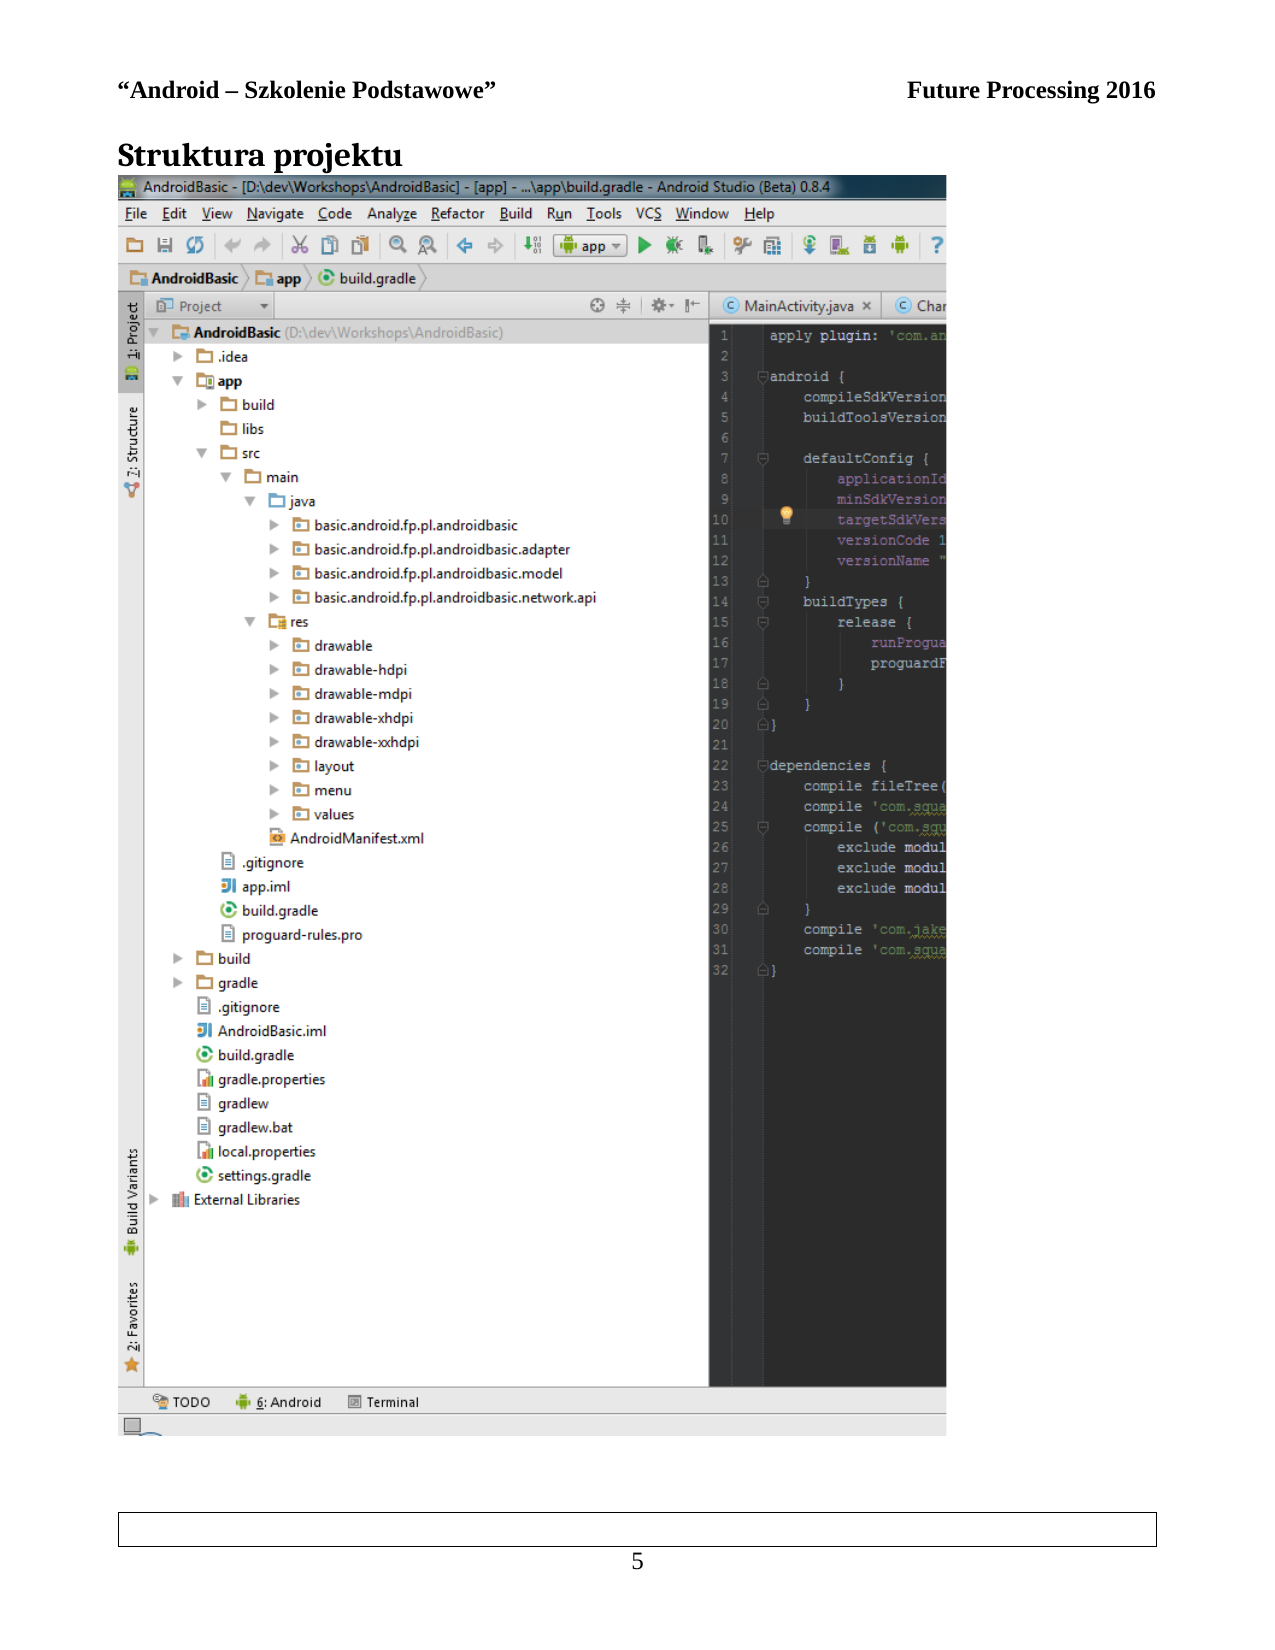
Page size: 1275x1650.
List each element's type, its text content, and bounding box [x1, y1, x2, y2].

text Struktura projektu [118, 137, 1157, 175]
